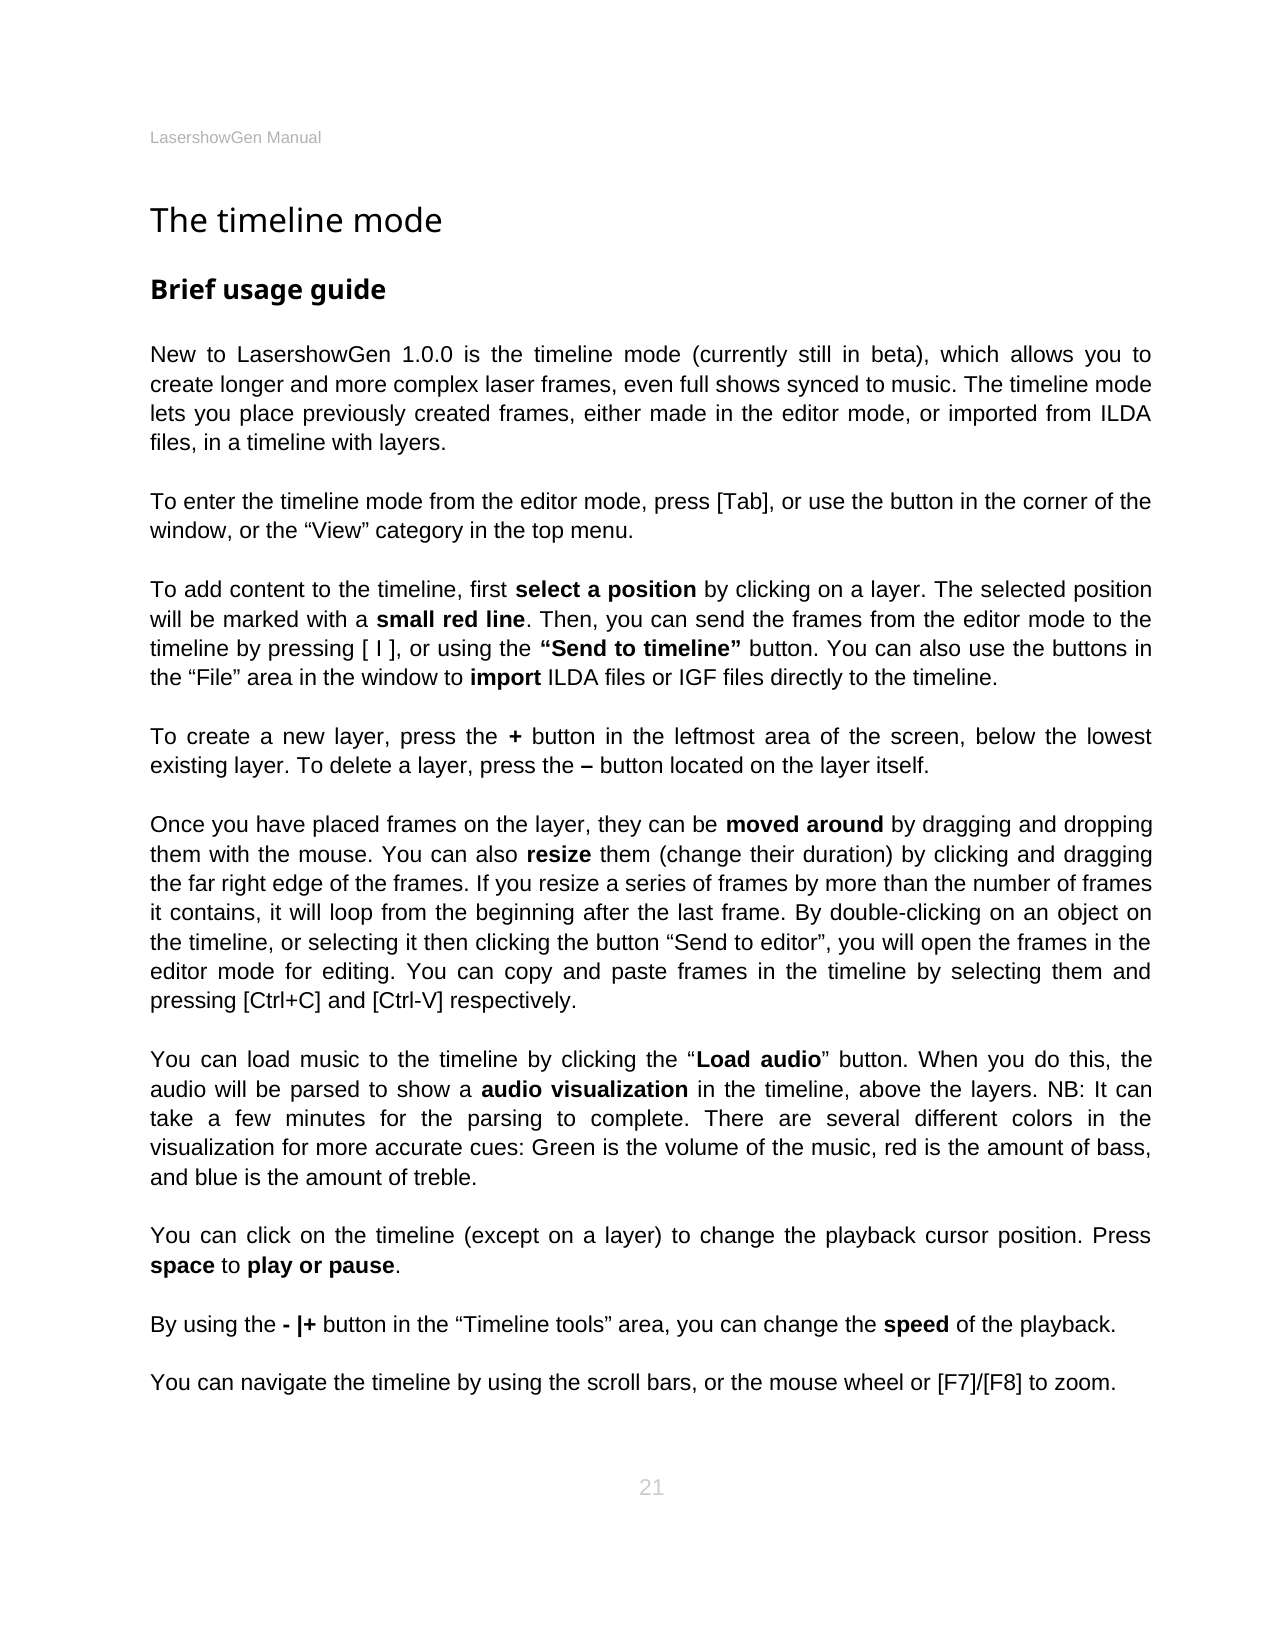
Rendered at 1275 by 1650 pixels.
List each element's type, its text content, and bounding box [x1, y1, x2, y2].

text Once you have placed frames on the layer, they can be moved around by dragging and dropping them with the mouse. You can also resize them (change their duration) by clicking and dragging the far right edge of the frames. If you resize a series of frames by more than the number of frames it contains, it will loop from the beginning after the last frame. By double-clicking on an object on the timeline, or selecting it then clicking the button “Send to editor”, you will open the frames in the editor mode for editing. You can copy and paste frames in the timeline by selecting them and pressing [Ctrl+C] and [Ctrl-V] respectively. [150, 812, 1153, 1014]
text To enter the timeline mode from the editor mode, press [Tab], or use the button in the corner of the window, or the “View” category in the top menu. [150, 489, 1153, 544]
text You can click on the timeline (except on a layer) to change the playback cursor position. Press space to play or pause. [150, 1223, 1153, 1278]
text To create a new layer, press the + button in the leftmost area of the screen, below the lowest existing layer. To delete a layer, press the – button located on the layer itself. [150, 724, 1153, 779]
text You can navigate the timeline by using the scroll bars, or the mouse wheel or [F7]/[F8] to zoom. [150, 1370, 1153, 1396]
subtitle Brief usage guide [150, 270, 1153, 307]
text To add content to the timeline, first select a position by clicking on a layer. The selected position will be marked with a small red line. Then, you can send the frames from the editor mode to the timeline by pressing [ I ], or using the “Send to timeline” button. You can also use the buttons in the “File” area in the window to import ILDA files or IGF files directly to the timeline. [150, 577, 1153, 691]
text New to LasershowGen 1.0.0 is the timeline mode (currently still in beta), which allows you to create longer and more complex laser frames, even full shows synced to music. The timeline mode lets you place previously created frames, either made in the editor mode, or imported from ILDA files, in a timeline with layers. [150, 342, 1153, 456]
text By using the - |+ button in the “Timeline tools” area, you can change the speed of the playback. [150, 1311, 1153, 1337]
text You can load music to the timeline by clicking the “Load audio” button. When you do this, the audio will be parsed to show a audio visualization in the timeline, above the layers. NB: It can take a few minutes for the parsing to complete. There are several different colors in the visualization for more accurate cues: Green is the volume of the music, red is the amount of bass, and blue is the amount of treble. [150, 1047, 1153, 1190]
subtitle The timeline mode [150, 197, 1153, 242]
